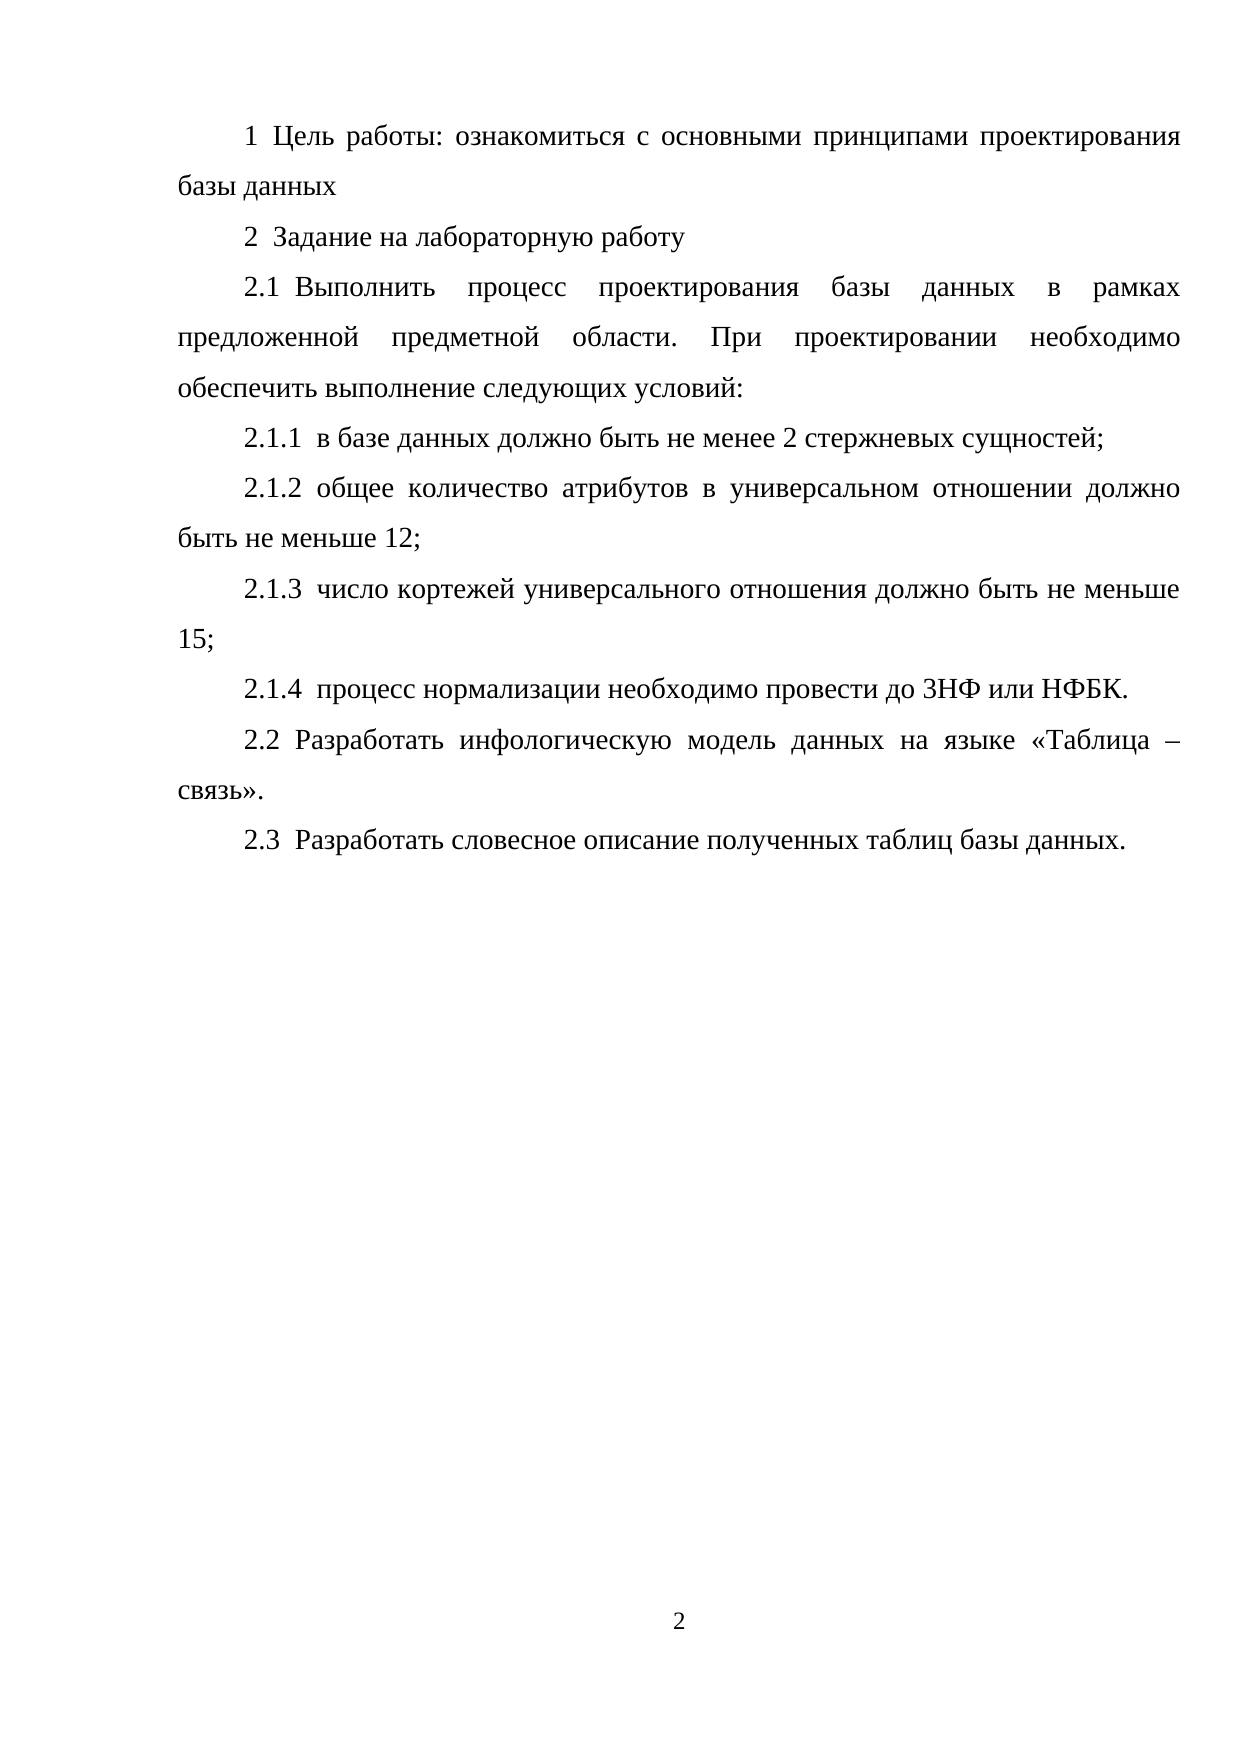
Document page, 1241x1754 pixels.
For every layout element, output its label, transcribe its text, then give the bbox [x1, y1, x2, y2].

list Разработать инфологическую модель данных на языке «Таблица – связь». [177, 722, 1181, 806]
list общее количество атрибутов в универсальном отношении должно быть не меньше 12; [177, 470, 1181, 554]
list Разработать словесное описание полученных таблиц базы данных. [177, 822, 1181, 856]
list Цель работы: ознакомиться с основными принципами проектирования базы данных [177, 118, 1181, 202]
list Задание на лабораторную работу [177, 219, 1181, 252]
list в базе данных должно быть не менее 2 стержневых сущностей; [177, 420, 1181, 453]
list число кортежей универсального отношения должно быть не меньше 15; [177, 571, 1181, 655]
list процесс нормализации необходимо провести до 3НФ или НФБК. [177, 672, 1181, 705]
list Выполнить процесс проектирования базы данных в рамках предложенной предметной области. При проектировании необходимо обеспечить выполнение следующих условий: [177, 269, 1181, 403]
